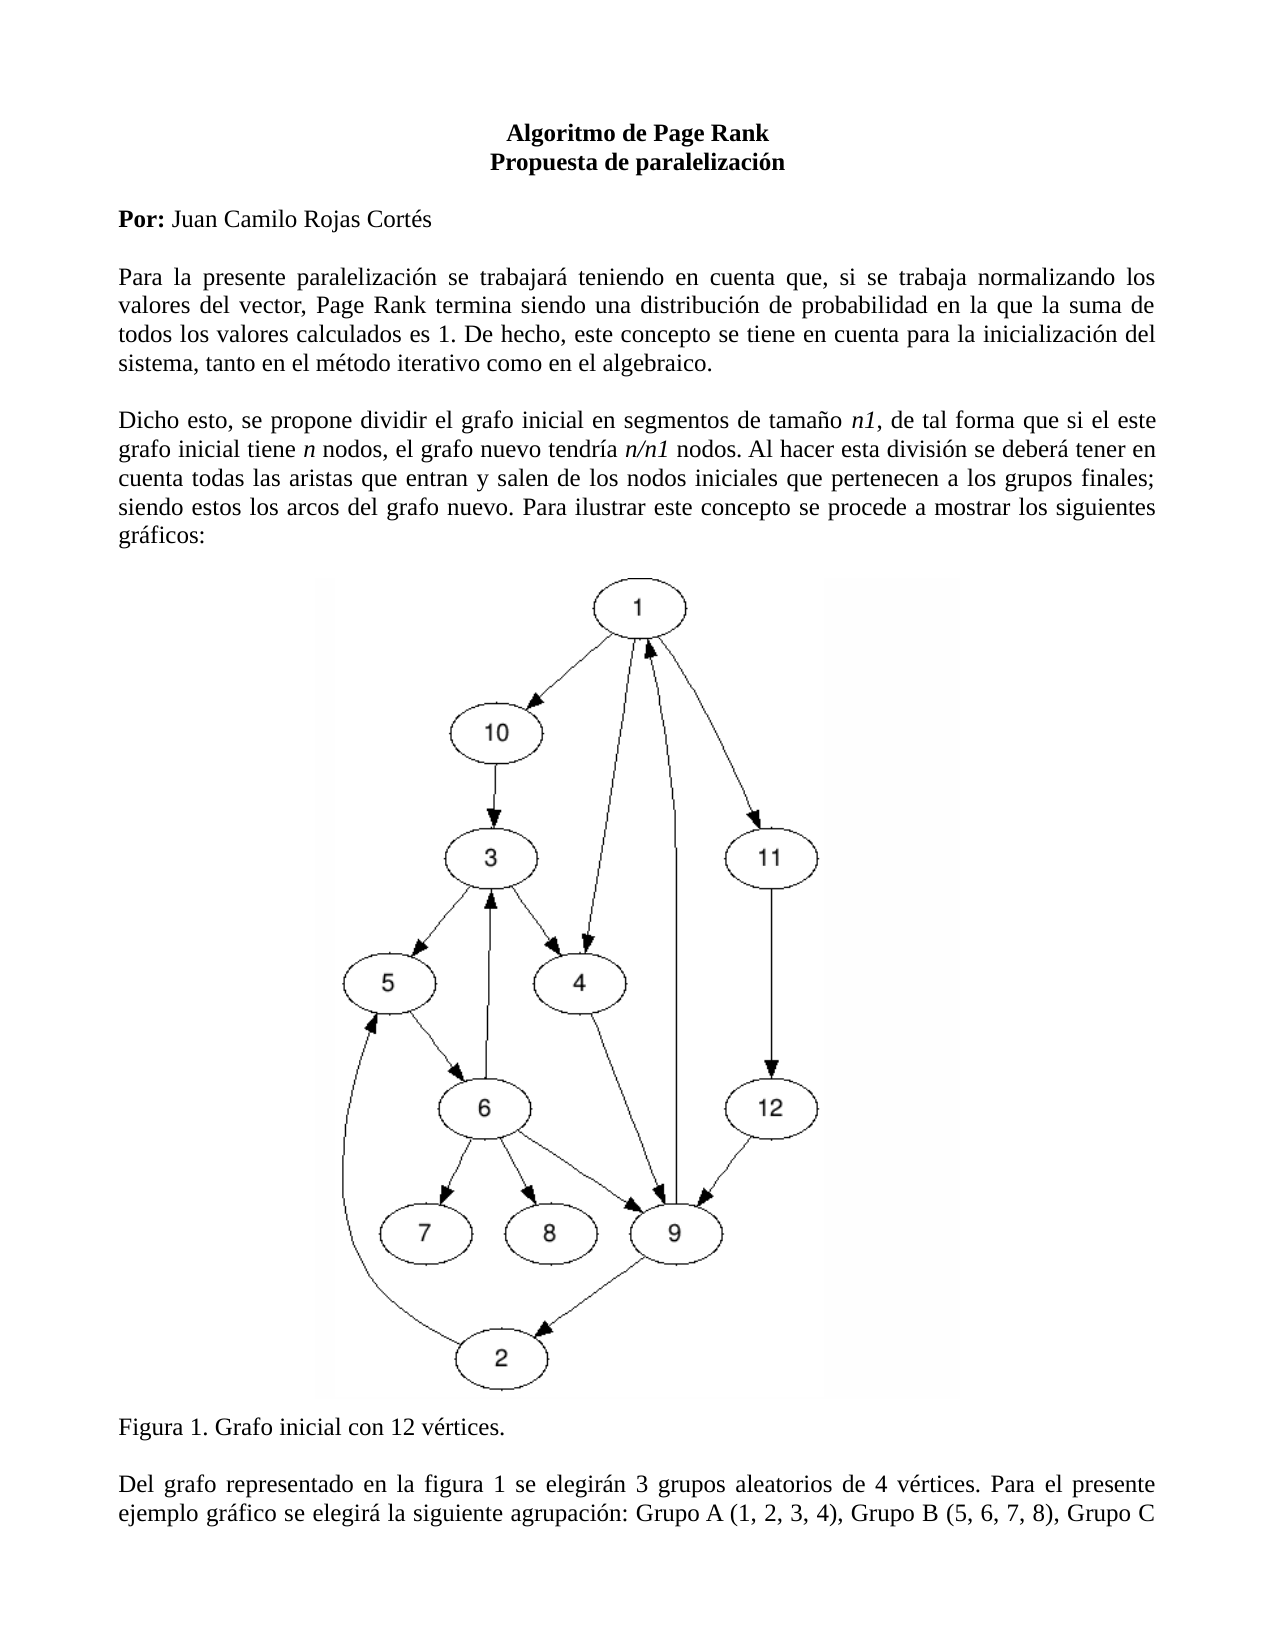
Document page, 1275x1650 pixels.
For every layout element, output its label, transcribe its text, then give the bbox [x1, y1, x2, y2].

text Para la presente paralelización se trabajará teniendo en cuenta que, si se trabaja normalizando los valores del vector, Page Rank termina siendo una distribución de probabilidad en la que la suma de todos los valores calculados es 1. De hecho, este concepto se tiene en cuenta para la inicialización del sistema, tanto en el método iterativo como en el algebraico. [118, 262, 1157, 377]
picture [315, 578, 960, 1399]
text Figura 1. Grafo inicial con 12 vértices. [118, 1412, 1157, 1441]
text Dicho esto, se propone dividir el grafo inicial en segmentos de tamaño n1, de tal forma que si el este grafo inicial tiene n nodos, el grafo nuevo tendría n/n1 nodos. Al hacer esta división se deberá tener en cuenta todas las aristas que entran y salen de los nodos iniciales que pertenecen a los grupos finales; siendo estos los arcos del grafo nuevo. Para ilustrar este concepto se procede a mostrar los siguientes gráficos: [118, 406, 1157, 549]
text Algoritmo de Page Rank [118, 118, 1157, 147]
text Del grafo representado en la figura 1 se elegirán 3 grupos aleatorios de 4 vértices. Para el presente ejemplo gráfico se elegirá la siguiente agrupación: Grupo A (1, 2, 3, 4), Grupo B (5, 6, 7, 8), Grupo C [118, 1469, 1157, 1527]
text Propuesta de paralelización [118, 147, 1157, 176]
text Por: Juan Camilo Rojas Cortés [118, 204, 1157, 233]
